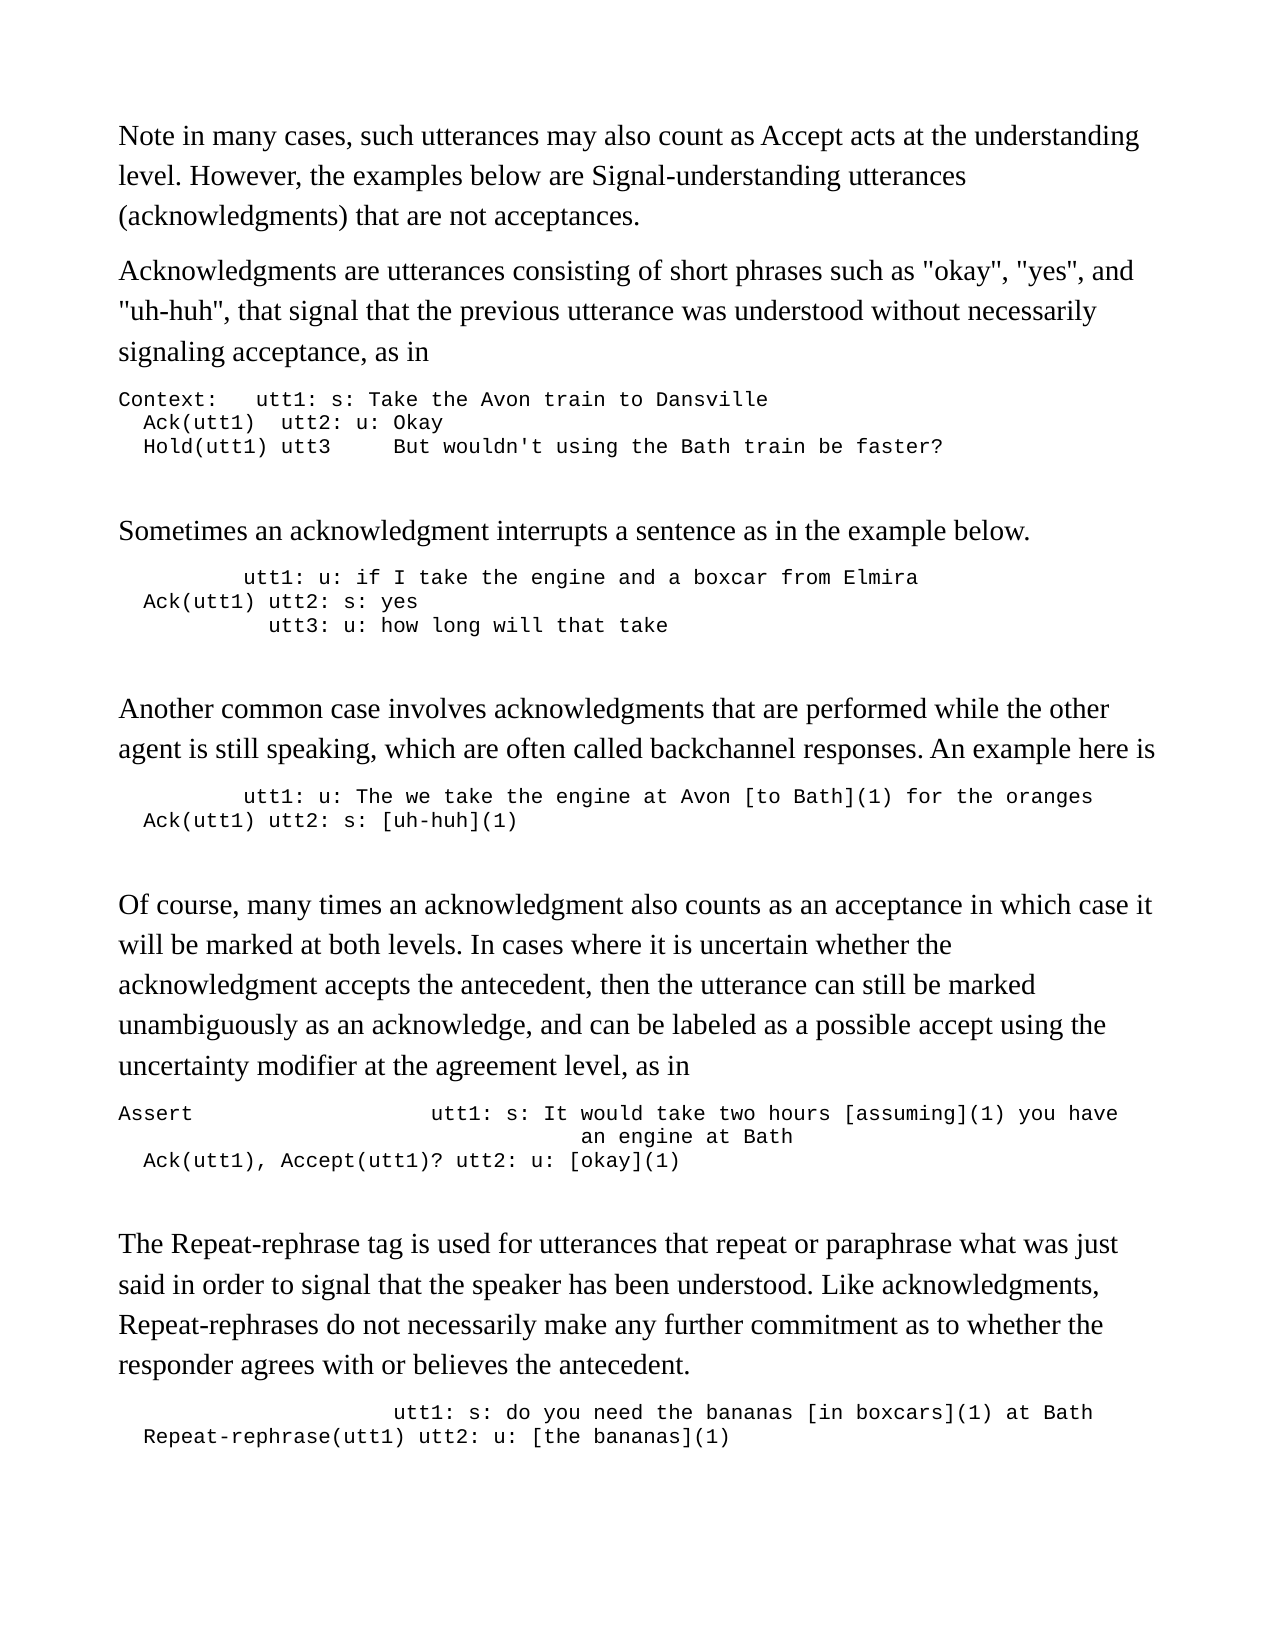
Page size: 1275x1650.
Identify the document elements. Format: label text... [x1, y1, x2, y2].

text Hold(utt1) utt3 But wouldn't using the Bath train be faster? [118, 436, 1157, 459]
text Acknowledgments are utterances consisting of short phrases such as "okay'', "yes'', and "uh-huh'', that signal that the previous utterance was understood without necessarily signaling acceptance, as in [118, 253, 1157, 367]
text utt1: u: if I take the engine and a boxcar from Elmira [118, 567, 1157, 591]
text Ack(utt1) utt2: s: yes [118, 591, 1157, 615]
text Ack(utt1) utt2: u: Okay [118, 412, 1157, 436]
text Repeat-rephrase(utt1) utt2: u: [the bananas](1) [118, 1426, 1157, 1449]
text Another common case involves acknowledgments that are performed while the other agent is still speaking, which are often called backchannel responses. An example here is [118, 691, 1157, 765]
text Context: utt1: s: Take the Avon train to Dansville [118, 388, 1157, 412]
text Ack(utt1) utt2: s: [uh-huh](1) [118, 810, 1157, 834]
text Note in many cases, such utterances may also count as Accept acts at the understanding level. However, the examples below are Signal-understanding utterances (acknowledgments) that are not acceptances. [118, 118, 1157, 232]
text Of course, many times an acknowledgment also counts as an acceptance in which case it will be marked at both levels. In cases where it is uncertain whether the acknowledgment accepts the antecedent, then the utterance can still be marked unambiguously as an acknowledge, and can be labeled as a possible accept using the uncertainty modifier at the agreement level, as in [118, 887, 1157, 1081]
text Assert utt1: s: It would take two hours [assuming](1) you have [118, 1102, 1157, 1126]
text an engine at Bath [118, 1126, 1157, 1150]
text utt1: u: The we take the engine at Avon [to Bath](1) for the oranges [118, 786, 1157, 810]
text utt3: u: how long will that take [118, 615, 1157, 638]
text The Repeat-rephrase tag is used for utterances that repeat or paraphrase what was just said in order to signal that the speaker has been understood. Like acknowledgments, Repeat-rephrases do not necessarily make any further commitment as to whether the responder agrees with or believes the antecedent. [118, 1227, 1157, 1381]
text utt1: s: do you need the bananas [in boxcars](1) at Bath [118, 1402, 1157, 1426]
text Sometimes an acknowledgment interrupts a sentence as in the example below. [118, 513, 1157, 546]
text Ack(utt1), Accept(utt1)? utt2: u: [okay](1) [118, 1150, 1157, 1173]
